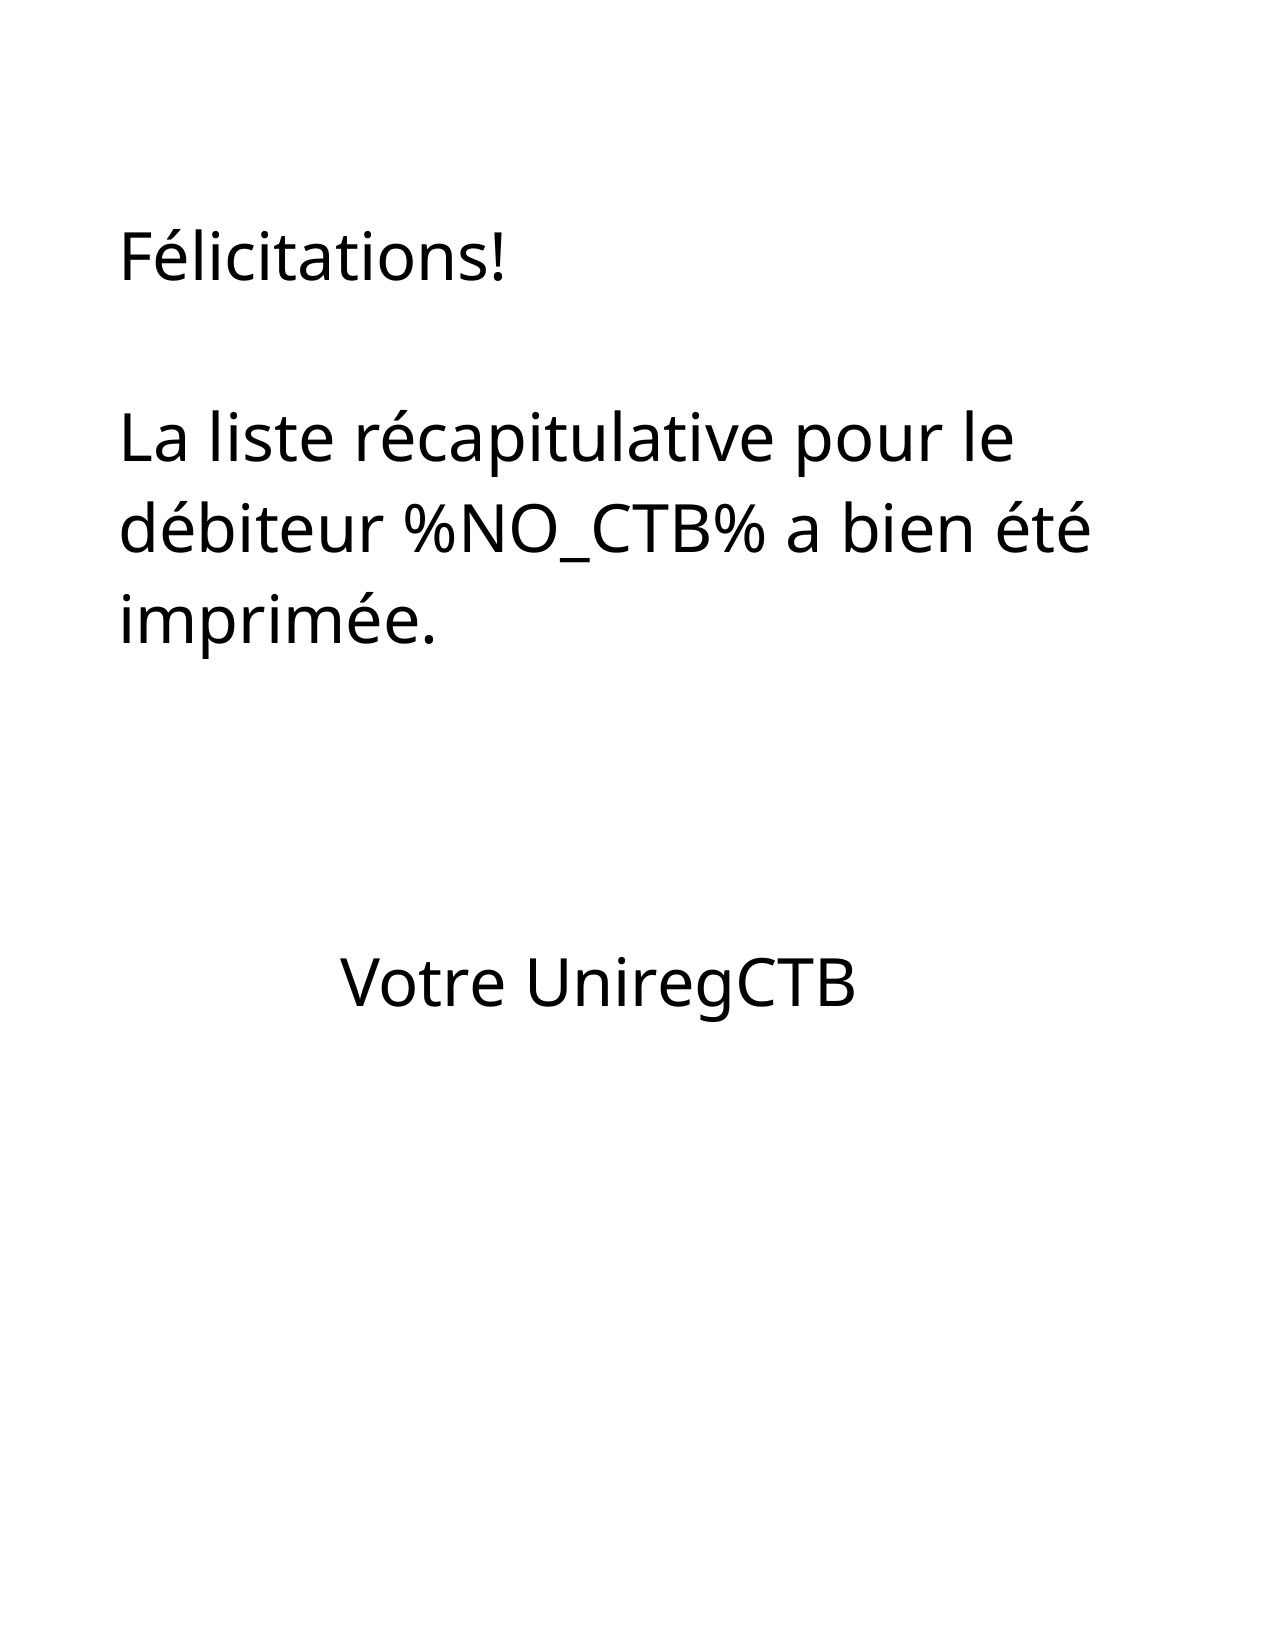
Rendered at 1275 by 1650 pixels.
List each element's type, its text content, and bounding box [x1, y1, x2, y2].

text La liste récapitulative pour le débiteur %NO_CTB% a bien été imprimée. [118, 391, 1157, 663]
text Félicitations! [118, 209, 1157, 300]
text Votre UniregCTB [118, 936, 1157, 1026]
